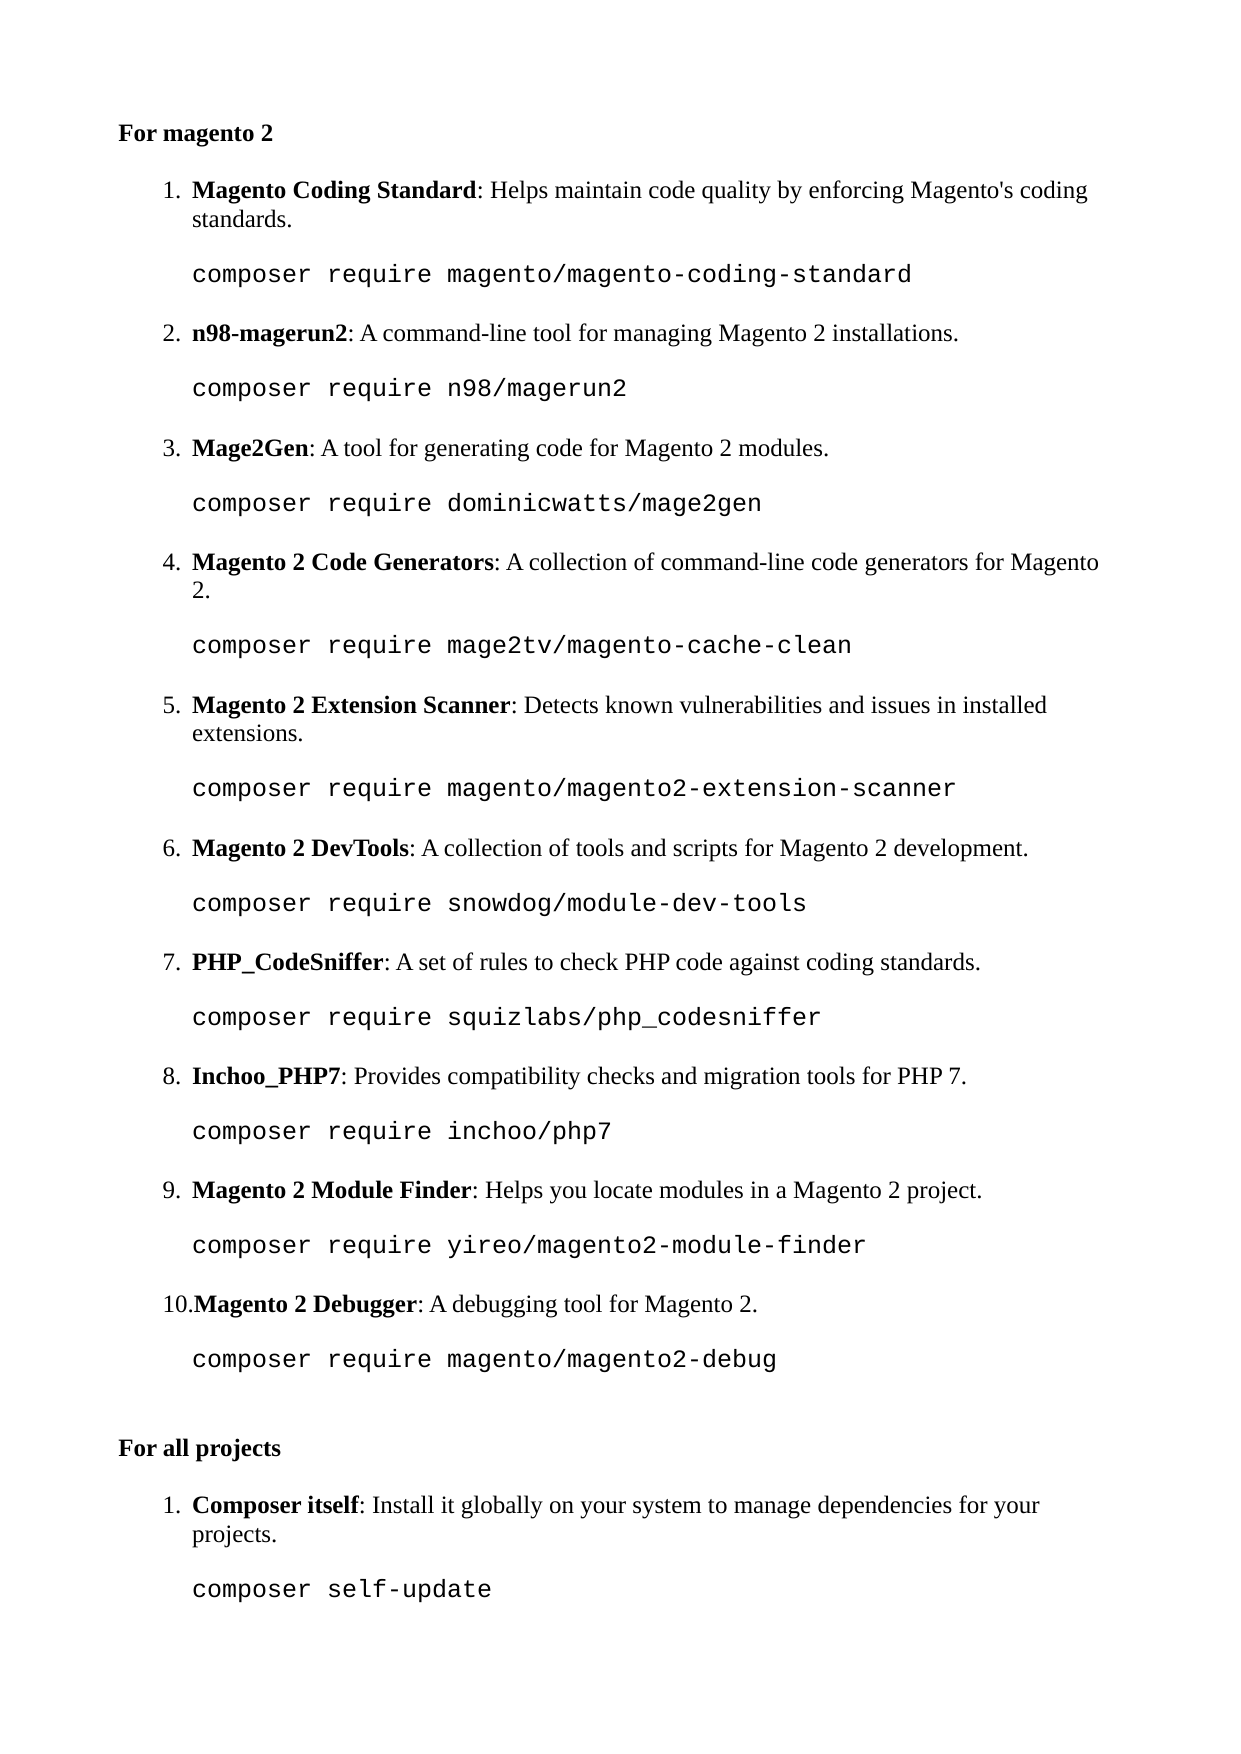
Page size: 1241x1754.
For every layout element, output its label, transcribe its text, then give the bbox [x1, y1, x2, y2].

list composer require n98/magerun2 [162, 376, 1122, 404]
list Magento 2 Extension Scanner: Detects known vulnerabilities and issues in installed extensions. [162, 690, 1122, 747]
list composer require dominicwatts/mage2gen [162, 490, 1122, 518]
text For all projects [118, 1433, 1122, 1461]
list composer require magento/magento2-extension-scanner [162, 776, 1122, 804]
list Magento 2 Module Finder: Helps you locate modules in a Magento 2 project. [162, 1175, 1122, 1204]
list Inchoo_PHP7: Provides compatibility checks and migration tools for PHP 7. [162, 1061, 1122, 1090]
list composer require inchoo/php7 [162, 1118, 1122, 1147]
text For magento 2 [118, 118, 1122, 147]
list n98-magerun2: A command-line tool for managing Magento 2 installations. [162, 318, 1122, 347]
list composer require magento/magento-coding-standard [162, 262, 1122, 290]
list Magento 2 Code Generators: A collection of command-line code generators for Magento 2. [162, 547, 1122, 604]
list composer require squizlabs/php_codesniffer [162, 1004, 1122, 1033]
list composer require snowdog/module-dev-tools [162, 890, 1122, 918]
list composer self-update [162, 1576, 1122, 1605]
list composer require magento/magento2-debug [162, 1347, 1122, 1375]
list Composer itself: Install it globally on your system to manage dependencies for your projects. [162, 1490, 1122, 1548]
list PHP_CodeSniffer: A set of rules to check PHP code against coding standards. [162, 947, 1122, 976]
list composer require mage2tv/magento-cache-clean [162, 633, 1122, 661]
list Mage2Gen: A tool for generating code for Magento 2 modules. [162, 433, 1122, 461]
list Magento 2 Debugger: A debugging tool for Magento 2. [162, 1289, 1122, 1318]
list Magento 2 DevTools: A collection of tools and scripts for Magento 2 development. [162, 833, 1122, 861]
list composer require yireo/magento2-module-finder [162, 1233, 1122, 1261]
list Magento Coding Standard: Helps maintain code quality by enforcing Magento's coding standards. [162, 176, 1122, 233]
